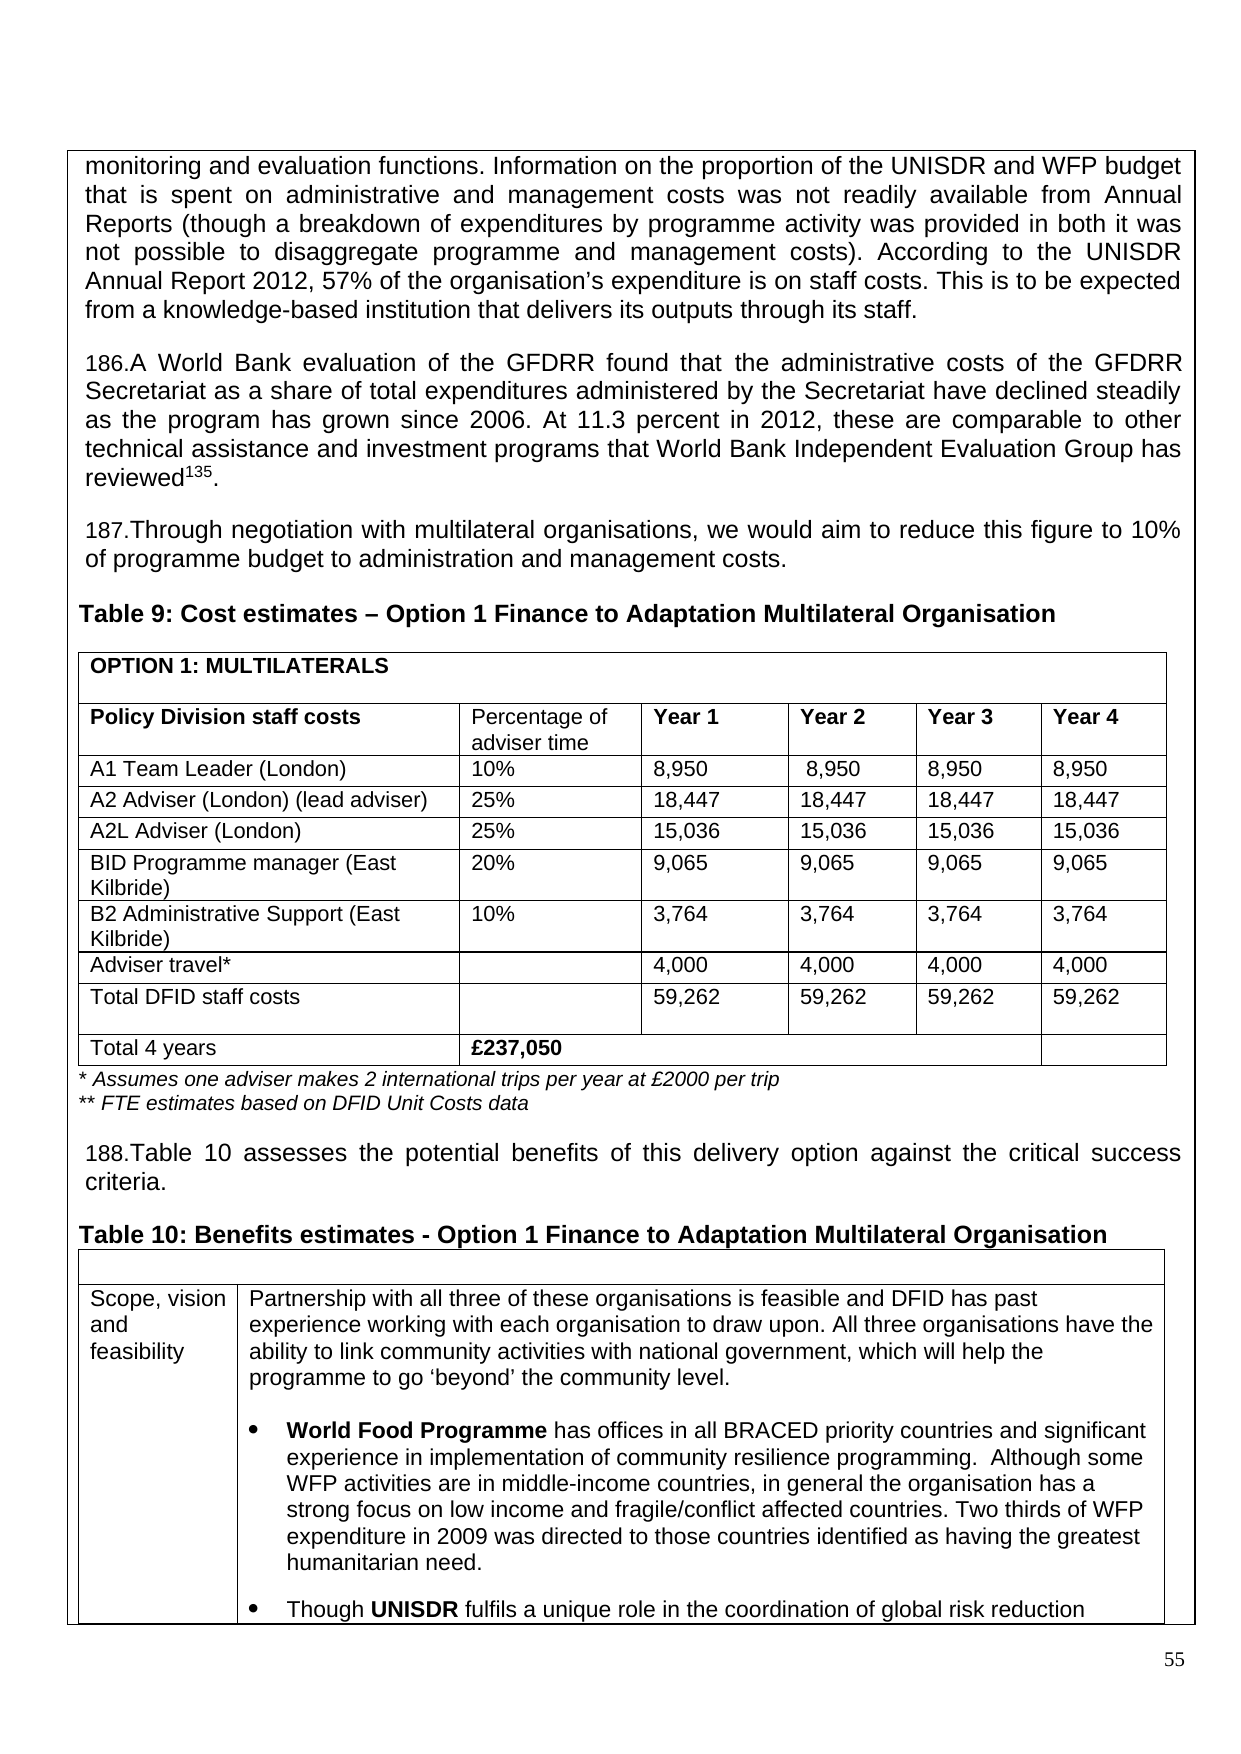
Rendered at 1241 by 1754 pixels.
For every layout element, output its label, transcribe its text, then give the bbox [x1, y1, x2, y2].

table_cell 10% [460, 756, 641, 786]
table_cell 59,262 [1042, 984, 1166, 1034]
table_cell 59,262 [917, 984, 1041, 1034]
table_cell Year 1 [642, 704, 788, 755]
table_cell 4,000 [642, 953, 788, 983]
table_cell 15,036 [917, 818, 1041, 848]
table_cell 25% [460, 787, 641, 817]
table_cell 15,036 [789, 818, 916, 848]
table_cell [1042, 1035, 1166, 1065]
table_cell 9,065 [642, 850, 788, 900]
table_cell 18,447 [917, 787, 1041, 817]
table_cell 20% [460, 850, 641, 900]
table_header [79, 1250, 1164, 1284]
table_cell 59,262 [642, 984, 788, 1034]
table_cell Total 4 years [79, 1035, 459, 1065]
table_cell Year 2 [789, 704, 916, 755]
table_header B: The case for investing in DRR and adaptation There are two options Table 6: Investment Options Economic appraisal The Strategic Case made the economic case for government intervention to deal with the impacts of increased extreme weather and climate events on communities in developing countries. There are a number of different interventions that can be used to tackle the market and governance failures set out in the Strategic Case. To deliver public goods to communities, governments can provide goods and services such as small-scale buffer infrastructure, local early warning systems, community awareness raising and evacuation planning, crop diversification, and micro-insurance. To help poor and vulnerable groups in society build their resilience to deal with shocks governments can provide goods and services – or they can deliver social protection programmes such as cash transfers; asset transfers; employment guarantees; or social pensions. Governments can also seek to influence the broader patterns of economic development that can build resilience of the economy as a whole to extreme events. Where programmes work in a defined context, the usual approach to the economic appraisal is to present and compare the additional costs and additional benefits of the proposed set of activities, and subject these to sensitivity analyses. However, the BRACED programme proposes to support a range of projects in multiple contexts, many of which have not yet been designed and actual costs and benefits are uncertain. Therefore a comprehensive cost and benefit analysis (CBA) is neither possible nor proportional, and has not been undertaken. Instead the approach used to consider the costs and benefits of BRACED has been to identify the costs and benefits of community based adaptation and DRR from the literature and to provide CBA from comparable projects. This section makes the case for the effectiveness of the programme – the extent to which BRACED outputs will active the planned outcomes. It will also consider the costs and benefits of the counterfactual scenario – no further DFID support to community based adaptation and DRR. Option 1: Fund community based adaptation and DRR There is a substantial and growing body of evidence to suggest that the benefits of climate change adaptation and DRR exceed the costs. At a global level, Parry et al estimate that the mean cost of adaptation measures is $6 trillion. Even though adaptation does not remove all – or even most – of the impacts of climate change, it is clearly worthwhile, with a mean benefit of over $300 trillion, at a mean benefit to cost ratio of about 60 to 1 (Parry et al, 2009). It is more difficult to assess cost benefit ratios at a micro level. As Hallegatte et al (2013) has shown, net-present-value calculations (discounted total benefits minus discounted total costs) break down in the presence of uncertainty about which climate projections will play out in practice. Small changes in the ‘without programme’ climate scenario have a big impact on the expected benefits of the programme being appraised. It is also difficult to quantify the benefits of adaptation and DRR activities. The impacts of climate change can play out over very long time periods, meaning that programme benefits need to be evaluated a long time into the future. What is more, ‘resilience’ is context specific and can mean different things to different communities - is therefore often difficult to place a monetary value on the benefits of interventions that aim to build resilience to climate extremes. This programme will work at the micro level in a range of countries and contexts to scale up responses to climate change that are specific to the risks identified in those communities, and will through components C and D work to strengthen the policy and institutional frameworks to sustain and replicate these interventions. This will be complemented by support to governments to develop macro strategies that build systematic resilience to shocks. As the specific grassroots interventions that this programme will implement are yet to be identified, this section reviews evidence from similar interventions in order to assess the extent to which they offer a positive rate of return. BRACED is also expected in its implementation to provide more details on the costs and benefits of DRR and adaptation interventions. This will include information on unit costs. This is important as the evidence in developing the assessment of VFM of DRR and adaptation interventions. Evidence review Despite the huge number of community-based adaptation programmes under implementation by governments, donors and NGOs; until recently the number of rigorous, experimental, and peer reviewed cost-benefit analyses for those projects was relatively small. Where evidence of benefit to cost ratios does exist, it is largely drawn from ex-post evaluation of projects. Two studies (DFID 2005 and Mechler 2005) reviewed the evidence base for benefit to cost ratios for community based adaptation and DRR in 2005. The DFID study concluded that, “research into the costs of natural disasters and the costs and benefits of DRR measures is not well developed, and much of the evidence is anecdotal. However, a number of bottom-up, or micro-economic assessments, of DRR measures have also been undertaken. These typically examine a proposed package of DRR measures for a specific area. Such studies have identified a wide range of DRR measures with positive benefit-cost ratios. The benefit-cost ratios are obviously heavily dependent upon local circumstances (for example construction cost, efficacy of DRR measure, value of assets and numbers of persons affected), but the studies demonstrate the potential for economically effective DRR measures in developing countries. This evidence strongly suggests that there can be positive economic returns from DRR measures, and that additional development benefits can be realised”. Mechler (2005) reviews the literature on the efficiency and net benefits of preventive disaster management measures in reducing and avoiding disaster impacts. The author finds that large returns to preventive measures have been found in studies appraising the potential benefits before implementation, or evaluating the actual benefits ex-post (a summary of the 11 studies reviewed is provided in the Annex A). Benefits to cost ratios were £2 for every £1 invested or higher. In a subsequent paper, Linnerooth-Bayer and Mechler (2008) updated this analysis and found that in many contexts every Euro invested in risk prevention returns roughly 2 to 4 Euros in terms of avoided or reduced disaster impacts on life, property, economy and environment. A literature review commissioned as part of this appraisal has identified a number of more recent studies - some of them from programmes operating to scale - that have provided stronger evidence of value for money with benefits greatly exceeding costs. These are summarised below, and an evidence rating is provided for each study. A DFID-funded project in Malawi supporting crop diversification, soil and water conservation, and provision of drought-resistant livestock, has yielded positive benefit cost ratios (calculated at a discount rate of 10%) between 24.30 and 37.32 depending on the underlying assumptions (Medium; small scale study but independent and controlled); The Chars Livelihoods Programme in Bangladesh has used community public works, to raise more than 100,000 homesteads on the riverine chars above the 1998 record flood levels. In addition it provides women (55,000 by 2010) with productive assets to reduce income poverty and strengthen further their resilience. A DFID study concluded that the plinths had a benefit to cost ratio of 4.3 to 1 and the assets 7.9 to 1. (Medium evidence). An independent, controlled, longitudinal study in four chars villages confirmed that the improvements made in the livelihoods of flood prone households continued over time. It identified additional qualitative benefits for women from the programme, including greater social inclusion, confidence and empowerment. (Strong evidence, independent and controlled); The DFID-funded Protracted Relief Programme in Zimbabwe has shown that small scale projects (for example conservation farming; seeds, fertilisers and small stock distribution; crop diversification) aimed at increasing food security have led to benefits outweighing costs by between 1.6 and 17.2 times depending on the intervention. The package of interventions resulted in an Internal Rate of Return of 44% (calculated using a discount rate of 12%). (Strong evidence; large scale and programme designed taking account of drought risk); The Risk to Resilience Study Team (2009) reviewed drought- and flood- risk reduction strategies in India, Nepal and Pakistan. The review shows that individual measures have positive BCRs (between 1 and 8.55) and in some cases well above those achieved through other common development investments (Strong evidence); Venton and Venton (2004) looked at two community-based projects in Bihar and Andhra in India, the former vulnerable to floods and the latter to both floods and droughts. The economic analysis shows benefit-cost ratios (BCR) (at 10% discount rate) of 3.76 and 13.38 respectively (Medium evidence; small-scale study). Box 7 reviews the evidence on the specific types of activity likely to be funded by the BRACED programme – these are early warning systems; community based risk reduction; social protection programmes; insurance; natural resource management; and infrastructure. The evidence allows us to conclude that the benefits of adopting a disaster risk reduction approach to build climate resilience exceed the costs in the vast majority of cases. Option 2: No further DFID support to community based adaptation and DRR The costs of not investing in community based adaptation and DRR are potentially very large. The World Bank Economics of Adaptation to Climate Change study estimates that the global costs of adapting to a 2-degree world between 2010 and 2050 to be in the region of $70 billion to $100 billion per year. Box 8: VFM review of activities similar to those in the BRACED programme The costs to HMG and to society that will result from climate extremes if there is no further intervention are threefold. First is the cost of wider investments failing due to extreme climate risk (opportunity costs). The second is the long-term impacts of a changed climate (higher temperatures, changes in total precipitation and rainfall patterns), which are likely to reduce crop yields for farmers unless adaptation measures are implemented, or disruption of other livelihood generating activities. These costs can worsen food security and increase hunger and malnutrition. The third is the actual cost of humanitarian response to extreme climate events when adaptation actions have not been undertaken to support the most vulnerable. On the third of these costs, there is strong evidence to suggest that investment in building the resilience of communities to cope with risk in disaster prone regions is more cost-effective than humanitarian response after the fact. The evidence from a recent DFID paper analysing the economics of early response measures in Kenya and Ethiopia clearly points to three conclusions: Early response is far more cost effective than late humanitarian response. In southern Ethiopia, with a beneficiary population of 2.8m, household level data suggest that early response could save between $662m and $1.3billion in a single event. A perceived risk in responding early is that humanitarian funds will be released incorrectly to situations that turn out not to be a disaster. However, these figures suggest that donors could mistakenly release funds two times in Kenya, and seven times in Ethiopia, before the cost is even equivalent to the cost of humanitarian aid in one event. Given uncertainty, the estimates presented in the paper suggest that while the cost of building resilience is comparatively high, the wider benefits of building resilience can significantly outweigh the costs, leading to the conclusion that investment in resilience is the best value for money. The cost of resilience would have to approach $200 per capita per year for 10 years (almost 50% higher than the figure assumed in this paper) before the modelled costs of resilience begin to approach the cost of humanitarian response. The paper concludes that early response and resilience building measures should be the overwhelming priority response to disasters. The findings in this study fully support an economic imperative for a shift to greater early response and resilience building. Whilst this study only uses a sample of two countries and should not be seen as globally representative, the experience from Kenya and Ethiopia suggests that early action can be very good value for money. Overall, the evidence presented is supportive of community-based adaptation and DRR activities that will encourage resilience building and early responses for disaster risk reduction. The case for investment in BRACED Component C The BRACED theory of change hypothesises that the programme will be achieve a transformational impact on resilience of poor people in vulnerable communities by learning lessons from what approaches work in what context; and using this evidence to influence policy making and development planning. BRACED Component C will generate, synthesise and communicate evidence on which interventions under components A and B work well (and less well). Box 9 looks at whether the benefits of programme component C are likely to outweigh its costs. Box 9: Benefits and Costs of BRACED knowledge and evidence component Climate and Environment Appraisal Table 7 summarises the climate change and environmental categories on whether to invest in DRR and climate change adaptation. The categories are defined as: Category A, high potential risk or high opportunity; B, medium or manageable or medium opportunity; C, low or no risk, or no opportunity; or D, core contribution to a multilateral organisation. Table 7: Climate change and environmental categories As the main objective of BRACED as set out in the strategic case is to build resilience to climate extremes and reduce and prevent disasters occurring the decision to invest in DRR and adaptation will have significant opportunities and benefits (Category A). The logframe has explicit climate change and environment indicators. A decision not to invest would forgo those opportunities and benefits and in the face of a worsening environment represent a significant risk – this option would therefore be category B. An important opportunity of BRACED is to bring together development and humanitarian interventions to address the environmental challenges of climate change, and to develop programmes and projects that meet both humanitarian, development and environment objectives by building resilience to climate extremes. More details on the opportunities BRACED presents and how to enhance these benefits is given in the Climate and Environment Assurance Note attached as Annex B. There are risks that some of the proposed activities and investments under BRACED may lead to maladaptive outcomes. For example some grants may fund include rural infrastructure. There is a risk that the ‘climate-proofing’ of these components may exclusively focus on making them physically able to withstand climate effects. These investments could potentially, for example, provide “incentives” for the most vulnerable to remain in locations that would be unviable in 20-30 years’ time according to current projections. This was an important issue identified by the Foresight Report on Migration and Environmental Change. For the Sahel specifically there is a risk that the resilience inherent in the ‘dis-equilibrium’ nature of the drylands environment is not recognised and externally imposed solutions such as intensive agriculture prove maladaptive. Conversely enhancing traditional livelihood strategies that are resilient to existing climate variability may not be sufficient alone in the face of future climate change, both scenarios would prove maladaptive. The individual projects supported by BRACED will need to work at scale in a truly integrated way, with each other and with the policy and institutional context, to enable consideration of complexities and trade-offs in complex socio-ecological systems to ensure they achieve maximum impact. By working at individual community level there is a risk of displaced environmental risks from one community to another, for example an activity to improve irrigation and water use could have an impact on water users downstream by increasing the amount of water taken out of the river. It could also have negative impacts on the wider ecosystem. This risk is more acute if individual projects don’t work with the national and subnational policy and institutional contexts – ensuring government buy-in at all levels. To address this consideration and mitigation of wider systemic climate and environment risks to the whole region or ecosystem in question will be included as criteria for grant selection. NGOs and NGO alliances will need to demonstrate an understanding of the policy and institutional context and have plans for addressing this. Many of the project level impacts can be avoided or reduced where these are identified and actions taken. However, as the projects that BRACED will support are still to be determined there is no definitive list of risks that can be identified at the outset. It will therefore be important when awarding grants that all proposals are subjected to a climate and environment appraisal. There will be a set of more generic risks, and opportunities, with BRACED on implementing the project and choice of activities. This would include limiting the travel associated with the project and ensuring that low carbon technologies are used, and that any interventions are energy efficient. There will also be an opportunity for BRACED to support climate compatible development approaches that deliver triple wins: adaptation, mitigation and development benefits. The option to fund DRR and adaptation is appraised as category B while there are risks these can be mitigated or avoided. The option not to fund implies continued and increasing climate risks to those communities and so is category B for risks. The option to fund provides significant environment and climate change opportunities and is category A. The option not to fund does not provide opportunities and is category C. More details on the potential risks and negative environmental impacts are given in the Climate and Environment Assurance Note (Annex B). Social and Gender Appraisal BRACED recognises the strong links between poverty, gender and vulnerability to climatic disasters. By focusing on the Sahel BRACED will provide significant funding to countries that are at the bottom of the human development index (HDI) and which suffer from chronic food insecurity. Other countries covered by BRACED will be DFID focus countries including fragile states that are highly prone to disasters. The focus of BRACED is building resilience to disasters. This will require a range of interventions to help people manage the risk of droughts, floods and cyclones. In parallel to these interventions there needs to be a renewed focus on addressing the fundamental causes of vulnerability. Of these, chronic poverty is the underlying driver of vulnerability across the Sahel and many other BRACED countries and is reinforced by huge gender disparities, insecurity and conflict, poor governance and lack of respect for human rights, inadequate health provision and lack of education, particularly for girls. All of these need to be addressed through policies and programmes on wealth creation, empowering women and girls and greater investments in education and health, including reproductive health. These are all important for building resilience and while not the focus of BRACED, nonetheless BRACED-funded projects will need to show how they relate to these wider set of issues and interventions. Furthermore, at a political level establishing good governance and building peace and stability across the Sahel and other fragile environments will be critical for long term resilience to climate disasters. One of the key issues for BRACED will be targeting within the selected countries. In order to do this effectively the selection criteria for potential BRACED-funded programmes will need to give high priority to social dimensions of vulnerability in addition to physical vulnerability. The following will be key requirements for selection: Gender. This needs to include a gendered approach to vulnerability analysis. While there is a consensus that women are more vulnerable to disasters than men, there is a need to understand the particularly vulnerabilities facing women and men in each context. Furthermore, BRACED will consider funding programmes specifically targeting women and girls. This will be critical for the Sahel where gender inequalities are also some of the highest in the world; in the 2011 Gender Inequality Index Chad ranked 145 out of 146, Niger 144 and Mali 143. Multi-dimensional analysis of vulnerability - In addition to gender there are other important social drivers of vulnerability including age and ethnicity which will require an understanding of the multi-dimensions of vulnerability. Social exclusion and marginalisation - In many countries covered by BRACED, including large parts of the Sahel, social exclusion and marginalisation have been major drivers of both conflict and vulnerability. Participatory methodologies - including participatory vulnerability analysis will be critical for both understanding vulnerability and designing effective interventions. BRACED funded projects will need to clearly demonstrate a strong track record and commitment to participatory approaches. Empowerment and accountability - BRACED will expect NGO partners to be involved in policy influencing, political economy analysis and empowering communities and local civil society groups to hold governments and donors to account for their policies and programmes on adaptation and disaster risk reduction. C. Appraisal of Delivery options Economic Appraisal Appraisal Section B shows that investments in community-based adaptation are very likely to have a positive rate of return. It also shows that costs to society and to HMG are likely to be higher in the without-programme scenario) than with the programme - because it is more expensive to respond and recover from extreme climate events than it is to build resilience ex ante. This section looks at a number of ways in which the BRACED programme could deliver its activities. A range of options to support community based adaptation and DRR to build resilience to climate extremes were considered. These were assessed against the following critical success criteria: Table 8: Critical Success Criteria In addition the social and environment appraisals consider the extent which the delivery options perform well in fragile contexts; target women and girls; and ensure that activities are low carbon, climate resilient environmentally sustainable. The list of wider options considered but rejected include: Provision of goods and services by national or local governments in priority countries funded through DFID budget support. This option is not feasible (at least in phase 1 of the programme), as DFID does not have geographical presence in the programme focus countries. DFID does not have existing working relationships with local governments in the programme countries and so the number of new ground staff needed to implement this option is unacceptably high. However this option could be considered under phase 2 of the programme following preparatory work in-country. Delivery through a multilateral climate investment fund such as the Pilot Programme on Climate Resilience or Adaptation Fund. HMG already provides support to multilateral funds elsewhere under the International Climate Fund (to date, £431 million to the PPCR and £10 million to the Adaptation Fund). Working through multilaterals can complement the bilateral programmes that we implement through our country and regional offices. Multilateral programmes enable us to deliver large scale support for adaptation through institutions that are effective, and build progress in key areas that we are unable to bilaterally. A separate Business Case will consider whether the multilateral climate funds are able to absorb and disburse additional finance and the extent to which this offers good value for money. Appraisal of the delivery options The three remaining options to be appraised are: Finance to adaptation multilateral organisations to implement activities on DRR and climate change adaptation either as part of their core activities or within separate facility or trust fund. Organisations with core business in this focus area include WFP, UNISDR, and the GFDRR. Direct provision of DRR and adaptation activities to vulnerable communities in a selection of countries by DFID country offices. NB this option is not possible for the Sahel where DFID does not have country offices. Direct support to civil society organisations their partners and to scale up their existing activities on DRR and climate change adaptation. Option 1: Finance to adaptation multilateral organisations How it would work Under this option DFID would transfer funds to a multilateral organisation that would deliver community based adaptation and DRR activities as part of its core activities or under a new programme window. Multilateral organisations with core business in this subject are the United Nations World Food Programme (WFP), the United Nations Office for Disaster Risk Reduction (UNISDR) and the Global Fund for Disaster Risk Reduction (GFDRR). The analysis of these three organisations draws heavily on the assessment made during the DFID Multilateral Aid Review 2011 as well as desk-based research using online resources (including the Australian Multilateral Aid Review). The World Food Programme is the world’s largest humanitarian organisation with two-thirds of its resources channelled through humanitarian interventions. Delivering food assistance, it also advocates globally for attention to hunger. It is entirely voluntarily funded and its scale of operation is driven in large part by fluctuating humanitarian need and funding. In 2009 its expenditure was US$ 4.2 billion; in 2010 it was US$ 3.8 billion. WFP receives no core funding: its administrative budget derives from a 7 per cent surcharge on programme funding. The vast bulk of WFP’s income is earmarked by donors to specific operations/purposes – only eight per cent is undirected multilateral. The United Nation’s International Strategy for Disaster Reduction (UNISDR) is a strategic framework, adopted by United Nations Member States in 2000, aiming to guide and co-ordinate the efforts of a wide range of partners to achieve substantive reduction in disaster losses and build resilient nations and communities as an essential condition for sustainable development. UNISDR’s main role includes co-ordination amongst UNISDR system partners, policy guidance, and provision of strategic information on disaster risk – and so it does not at present directly implement activities on the ground. Worldwide UNISDR has approximately 90 members of staff (which includes 48 in regional offices) and an overall annual budget of approximately US$ 28 million. The Global Fund for Disaster Risk Reduction (GFDRR) was established in 2006. It is a facility hosted by the World Bank and guided by a Consultative Group made up of donors, developing countries and international partners. The GFDRR Secretariat employs around 12 full-time staff at its Washington Headquarters, and relies on a network of World Bank and UNISDR staff to support its three ‘tracks’ of programming (global and regional level advocacy; technical and financial assistance to low and middle-income countries; and a disaster recovery fund). Its annual budget for 2010 was $131.5m. Estimated costs and benefits of the approach Table 9 sets out the costs of delivering the BRACED programme through a multilateral organisation. The analysis assumes that programme oversight would be managed by a core advisory team in DFID Policy Division, comprising an A1 Team Leader, A2 and A2L policy leads, and two grade B programme management staff. The multilateral body would deliver overall programme management, implementation, and monitoring and evaluation functions. Information on the proportion of the UNISDR and WFP budget that is spent on administrative and management costs was not readily available from Annual Reports (though a breakdown of expenditures by programme activity was provided in both it was not possible to disaggregate programme and management costs). According to the UNISDR Annual Report 2012, 57% of the organisation’s expenditure is on staff costs. This is to be expected from a knowledge-based institution that delivers its outputs through its staff. A World Bank evaluation of the GFDRR found that the administrative costs of the GFDRR Secretariat as a share of total expenditures administered by the Secretariat have declined steadily as the program has grown since 2006. At 11.3 percent in 2012, these are comparable to other technical assistance and investment programs that World Bank Independent Evaluation Group has reviewed. Through negotiation with multilateral organisations, we would aim to reduce this figure to 10% of programme budget to administration and management costs. Table 9: Cost estimates – Option 1 Finance to Adaptation Multilateral Organisation * Assumes one adviser makes 2 international trips per year at £2000 per trip ** FTE estimates based on DFID Unit Costs data Table 10 assesses the potential benefits of this delivery option against the critical success criteria. Table 10: Benefits estimates - Option 1 Finance to Adaptation Multilateral Organisation Scores: 1 = unsatisfactory; 2 = weak; 3 = satisfactory; 4 = strong This option scored poorly against feasibility, organisational effectiveness, and ability to deliver results at scale; however, it has good potential to work with partner governments and to influence wider policy-making. An overall score for the three institutions has been given against each criterion in table 10. This hides differences between the three institutions. Notably, the World Food Programme performs better against the criteria than the other two organisations. A more detailed consideration of the pros and cons of delivering BRACED through WFP is provided in Box 10. On balance we do not believe that it is feasible to deliver BRACED through WFP because the programme scope is beyond the mandate of the organisation. Broader advantages and risks of the approach A broader advantage of the multilateral option (not captured in Table 10) is the potential to leverage in additional finance from other donors. If the BRACED programme were to set up a new window or trust fund within an existing multilateral organisation, other donors and international organisations could be invited to contribute finance to the fund. A strong disadvantage of this option is the limited scope to build capacity and knowledge in DFID. Outsourcing the delivery of BRACED entirely to a third party could mean that the potential for lesson learning on effective management, implementation and delivery of community based adaptation and DRR activities is not maximised. Box 10: WFP as a potential partner for BRACED delivery Option 2: Direct provision of activities by DFID country offices How it would work This would require individual DFID Country Offices to design programmes of support to communities based around a risk assessment of climate impacts in country. Because DFID does not have Country Offices in all of the priority countries identified in the Strategic Case (for instance in the Sahel) this option would require DFID to deploy staff in new locations, based for example in an FCO office. In DFID Country Offices where we do have presence, this option would require new staff resource to design and manage the programmes, where these are additional to any existing programmes. There are no FCO or DFID offices in Mali, Mauritania, Burkina Faso or Chad; but an FCO office is in place in Senegal. DFID offices are based in Sierra Leone (also working with Liberia), Ghana, Nigeria, Sudan and South Sudan. Programme staff could potentially be based in one of these regional offices and implement activities from a distance. Estimated costs and benefits of the approach Table 11 estimates the costs of delivering BRACED directly through DFID offices. The analysis assumes that overall coordination and oversight would be managed by a core team in Policy Division. The Policy Division team would also directly manage the knowledge and evidence sharing programme component through support to results collection, design of strategic evaluations, synthesis of findings, communication and dissemination. Policy Division advisers would be required to travel to the programme countries for annual review and results collection activities. Design and implementation of programme activities would be managed by five Country Office teams (each comprising an A2 and B1D adviser) plus three new implementation teams developing activities in the Sahel; based in neighbouring Country Offices. Country Office staff would require budget for internal and regional travel in order to design, implement and monitor the programme activities. The estimated costs set out in Table 11 (approximately £15 million over four years, or 13% of total programme) are highly conservative. They do not include the costs of setting up new regional offices, or the administrative costs of running those offices. There will also be programme design costs as DFID advisers will need to assess climate risks in the contexts that they are working and design appropriate interventions from scratch. Table 11: Cost estimates – Option 2 Direct provision of activities by DFID country offices ** FTE estimates based on DFID Unit Costs data; overseas posts are assumed to cost £15,000 per annum more than UK posts (this is a conservative estimate based on DFID overseas allowances data and does not include accommodation costs) * 2 advisers make 3 international visits per year at £2000 per visit ** assumes that in each country 2 advisers make 1 visit per quarter at £500 each *** assumes that in each country 2 advisers make 1 visit per quarter at £2000 per trip Table 12 assesses the potential benefits of this delivery option against the critical success criteria. Table 12: Benefits estimates - Option 2 Direct provision of activities by DFID country offices Scores: 1 = unsatisfactory; 2 = weak; 3 = satisfactory; 4 = strong Broader advantages and risks of the approach This delivery option scored poorly against all of the critical success criteria on. In addition, this option limits potential to leverage in finance from other donors. One advantage of in-house delivery not captured in the analysis is the potential to build internal knowledge and capacity. There is strong potential for DFID staff to gain knowledge and experience in effective management, implementation and delivery of the programme activities. There would also be scope to produce original research outputs that draw on the evidence of what works well and less well across the range of programme contexts. Option 3: Direct support to civil society organisations their partners and to scale up their existing activities on DRR and climate change adaptation How it would work This option would provide grants to NGOs and their partners (local government, UN agencies and private sector) to scale up proven technologies and practices at grassroots level. Selected by a set of investment criteria, NGOs and their partners would be required to demonstrate ability to achieve results on the ground, to build local and national capacity, and to build evidence on what works well and less well on adaptation and DRR. In order that the BRACED programme is transformational – i.e. the whole of the programme is more than the sum of a collection of NGO programmes – NGOs would be required to demonstrate how their activities build resilience beyond just the target communities. There would need to be a strong independent research and evidence programme component to draw lessons across the suite of interventions and to influence local and national policy decision making. An evidence paper prepared for this Business Case shows that there is evidence of demand from NGOs to scale up community based adaptation and DRR activities. Consultations with a sample of international NGOs (including Action Aid, CAFOD, CARE International UK, Christian Aid, Concern Worldwide, Oxfam GB, Plan International, Practical Action, Save the Children, Tearfund, Water Aid and World Vision) and DFID regional advisors demonstrated evidence of a strong demand for support in the NGO resilience community for the scale-up of resilience-building initiatives in the Sahel and other DFID priority countries. NGO focal points provided details of current and planned resilience-building initiatives in Burkina Faso, Chad, Mali, Mauritania and Niger as well as Ethiopia, South Sudan, Sudan, Somalia, Kenya, Uganda, Tanzania, Mozambique, Nigeria, Malawi, Zimbabwe, Nepal, Burma, Pakistan, and Bangladesh. Financial, policy and institutional challenges of existing programmes were communicated and potential activities that could potentially be scaled-up through the BRACED programme shared. The evidence paper identified a financial gap of more than £378 million for resilience-building projects and programmes in the focal countries. Some of the above-mentioned partners have funding gaps in programmes or projects that are designed and ready for implementation. Moreover, some NGOs are implementing successful programmes in just one of the programme countries and could scale-up or strengthen activities in other countries, including across the Sahel. At the same time, there are also NGOs that are implementing relevant programmes elsewhere in Africa with learning strong enough to justify replication in countries in the Sahel. Many NGOs lack in-country presence but have a strong network of local partner organisations. Additional funding would likely lead to strengthened capacity among civil society organisations in the more isolated countries and a potential increased involvement of countries in regional programmes. Estimated costs and benefits of the approach The costs of delivery through NGOs would be similar to those for delivery through a multilateral organisation. Programme oversight would be managed by a core advisory team in DFID Policy Division, comprising an A1 Team Leader, A2 and A2L policy leads, and two grade B programme management staff. Overall management, implementation, monitoring and evaluation of programme activities would be delivered by NGOs. The knowledge and evidence component of the programme would be delivered either through a dedicated A2 adviser based in Policy Division, or it could be outsourced to an external supplier (such as a policy research institute, consultancy company or think tank). All NGOs are required to publish their Annual Report (including financial data) on their external websites. It is however quite difficult to determine what proportion of expenditure should be categorised as administrative and what is programme (staff costs for example are usually not disaggregated). Some NGOs do provide a breakdown of expenditure category: Oxfam report that 9% of budget is spent on administrative support and running costs (not inclusive of 7% fundraising costs) Practical Action report that only 1% of their budget is spent on administrative costs, though this does not include 10% of budget expended on ‘consultancy and publishing’ and 12% on ‘fundraising’ Save the Children International report that 8% of all expenditures are for administration (not inclusive of 12% fundraising costs) We assume that through negotiation with multilateral NGOs this delivery option would allocate up to 10% of programme budget to administration and management costs. Table 13: Cost estimates – Option 3 Finance to NGOs and Partners * Assumes one adviser makes 2 international trips per year at £2000 per trip ** FTE estimates based on DFID Unit Costs data Table 14 assesses the potential benefits of this delivery option against the critical success criteria. Table 14: Benefits estimates - Option 3 direct support to civil society organisations Scores: 1 = unsatisfactory; 2 = weak; 3 = satisfactory; 4 = strong Broader advantages and risks of the approach This delivery option scored well against the critical success criteria, but performance of individual NGOs and their partners may be varied. Good performance will be heavily dependent on effective design of the proposal selection criteria – which should strongly reflect critical success criteria examined here. As set out in the DFID Civil Society Portfolio Review, a strong advantage of delivery through civil society organisations is their ability to deliver services in fragile and conflict affected environments such as the Sahel countries. DFID is on target to spend 30% of official Overseas Development Assistance - approximately £3.4 billion - in fragile states by 2015. A recent IDC inquiry found that DFID was right to increase aid to fragile and conflict-affected states, such as Rwanda and Democratic Republic of Congo (DRC), but it must be prepared to suspend or even cancel a programme if a government flouts agreements or refuses to engage in efforts to increase transparency and accountability. Working with civil society is a way of diversifying the delivery of aid on the ground, reducing the risk of having to stop aid completely, as is the case currently in Rwanda. NGOs will have a range of results reporting and evaluation systems in place and the risk in this delivery option is that reporting will be varied in quality. A meta-evaluation produced by DFID 2011 noted weaknesses in planning, measurement and monitoring of results, and evaluation. The 2010 civil society Portfolio Review also highlighted that it was clear through consultation with NGO partners that they felt they had fallen short on a focus on measuring outcomes and struggled to articulate their value added. However, since the publication of the 2010 Portfolio Review there has been a step change in what is expected from partners in terms of conceptualising and planning. Many organisations now undertake beneficiary monitoring; for example CAFOD and Action Aid have participatory approaches at the core of their M&E processes and routinely gather feedback from beneficiaries. To mitigate this risk there will need to be a strong focus during programme design on harmonisation and quality of results monitoring and evaluation. Summary comparison of delivery options and recommendation Table 15 sets out a multi-criteria analysis for the BRACED delivery options based on the analysis provided above. Each option has been allocated a cost “score” from 1 to 3, with 1 being the lowest cost option and 3 being the most expensive option. Since options 1 and 3 are expected to have similar costs, they both score 2. Each option has been allocated a benefits score, which are weighted according to the relative importance of the criteria. Table 15: Multi-criteria analysis – BRACED delivery options * Benefit scores: 1 = unsatisfactory; 2 = weak; 3 = satisfactory; 4 = strong ** Cost scores: The options are ranked from 1 to 3, with 1 being the lowest cost option as 3 being the most expensive option, *** The benefit cost ratio has no cardinal significance but should be considered relative to the other options. Higher benefit cost ratios are associated with good performance. Option 3 (direct support to civil society organisations to scale up their existing activities on DRR and climate change adaptation) is the best performing option. Though it scored the same as option 1 on cost it scored very well against all of the benefits criteria relative to the other options. The benefit-cost ratios presented should not be treated with any cardinal significance here (they do not describe the return from £1 of investment) but they can be used to compare success across options. Option 3 has the highest benefit to cost ratio and so is the recommended option. Delivery options for BRACED Component C BRACED Component C will generate, synthesise and communicate evidence on which interventions under components A and B work well (and less well). Box 9 considered whether the benefits of programme component C are likely to outweigh its costs and concluded that the benefits of those activities are likely to be large relative to the costs. Box 11 considers delivery options for this component of the programme. Box 11: Delivery options for BRACED knowledge and evidence component D. Appraisal of Management options Appraisal Section B showed that investments in community-based adaptation are very likely to have a positive rate of return and that the costs to society and to HMG are likely to be higher in the without-programme scenario (the counterfactual) than with the programme. Section C considered at a number of ways in which the BRACED programme could deliver its activities. Delivery through NGOs is the recommended option. This section considers economy - how to purchase inputs at the best quality and price. What management functions are required? Table 16 outlines the management functions required of the programme. Table 16: BRACED management functions In this section we consider the best way to manage the delivery agent. Management options are given in Table 17. The critical success criteria against which we will assess the benefits of these options are set out in Table 18. As the functions largely concern management of the grants components of BRACED (i.e. A and B), and making links with the knowledge component (C), the estimated costs are given as a proportion of components A and B only (£100m). Table 17: Management Options Table 18: Critical Success Criteria Appraisal of the management options Option 1: Management by NGO consortium How it would work Under this option DFID would invite bids from NGO consortia to manage the implementation of components A and B of the BRACED programme. The evidence review conducted for this Business Case found no evidence of NGO consortia operating at such large scale. Estimated costs and benefits of the approach Table 19: Benefits estimates of management option 1 – NGO consortium Scores: 1 = unsatisfactory; 2 = weak; 3 = satisfactory; 4 = strong Table 20: Cost estimates of management option 1 – NGO consortium Option 2: Management by third party external management agent How it would work Under this option a management agent would be selected following competitive bids to manage the fund. The chosen management agent may be drawn either from the not-for-profit or fully commercial companies or consultancy groups. The DFID South Asia Climate Resilience Alliance (SACRA) Programme is an example of management by a third party management agent from the not-for-profit sector (International Institute for Environment and Development IIED). The Global Poverty Action Fund (GPAF) management solution, discussed in Box 14 under option 5 below, is another example of using an external manager. Box 12 Estimated costs and benefits of the approach Table 21: Benefit estimates of management option 2 – third party external agent Scores: 1 = unsatisfactory; 2 = weak; 3 = satisfactory; 4 = strong Table 22: Cost estimates of management option 2 –third party external agent Option 3: Management by international organisation How it would work Under this option, an international organisation such as GFDRR, UNISDR or WFP would be invited to manage grants to NGOs and partners. Any DFID contribution to this would probably take the form of a Trust Fund. An example of an international agency as Fund Administrator is the DFID Adaptation for Smallholder Agriculture Programme (ASAP), managed by IFAD. Box 13 Estimated costs and benefits of the approach Table 23: Benefits estimates of management option 3 – international organisation Scores: 1 = unsatisfactory; 2 = weak; 3 = satisfactory; 4 = strong Table 24: Cost estimates of management option 3 – international organisation Option 4: Management in-house How it would work Under this option DFID would recruit a new project management unit. Due mainly to manpower constraints, DFID has been reducing its direct management activities in recent years and it would require very strong evidence in order to adopt this approach for BRACED. Estimated costs and benefits of the approach Table 25: Benefits estimates of management option 4 – in house Scores: 1 = unsatisfactory; 2 = weak; 3 = satisfactory; 4 = strong Table 26: Cost estimates of management option 4 – in house Option 5: Hybrid management option How it would work Under this option the strategic oversight management functions identified in table 19 would be implemented in house by DFID advisers, whilst the fund administrative function would be contracted to an external management agent (as per option 2). The DFID Global Poverty Action Fund (GPAF) programme combines strong DFID oversight, an independent advisory panel, day-to-day management by an external agent, and specific functions (monitoring and evaluation and due diligence) delegated to two further external agents. Table 27: Benefits estimates of management option 5 – hybrid option Scores: 1 = unsatisfactory; 2 = weak; 3 = satisfactory; 4 = strong Table 28: Cost estimates of management option 4 – hybrid option Summary comparison of management options and recommendation Table 29 sets out a multi-criteria analysis for the BRACED management options based on the analysis provided above. Each option has been allocated a cost “score” from 1 to 5, with 1 being the lowest cost option and 5 being the most expensive option. Since options 2 and 5 are expected to have similar costs, they both score 3. Each option has been allocated a benefits score, which are weighted according to the relative importance of the criteria. Option 5 (strategic oversight by DFID plus fund administration by and external management agent) is the best performing option. Though it scored the same as option 2 on cost it scored very well against all of the benefits criteria relative to the other options. The benefit-cost ratios presented should not be treated with any cardinal significance here (they do not describe the return from £1 of investment) but they can be used to compare success across options. Option 5 has the highest benefit to cost ratio and so is the recommended option. Table 29: Multi-criteria analysis – BRACED management options * Benefit scores: 1 = unsatisfactory; 2 = weak; 3 = satisfactory; 4 = strong ** Cost scores: The options are ranked from 1 to 5, with 1 being the lowest cost option as 5 being the most expensive option. *** The benefit cost ratio has no cardinal significance but should be considered relative to the other options. Higher benefit cost ratios are associated with good performance. E. Summary of appraisal recommendations In line with the “3 E’s Framework” as set out in DFID’s Approach to Value for Money, this appraisal considered three questions and associated sets of options. Appraisal section B concluded that the benefits of investing in DRR and community based adaptation will outweigh the costs. It also showed that the costs of early actions to build resilience are much lower than those associated with ex-ante responses. Appraisal section C considered delivery options for BRACED. The recommendation is delivery through an NGO led consortia for programmes A and B, and delivery by an independent agency for component C Appraisal section D considered VFM of different management arrangements for the BRACED programme. The recommendation is that strategic oversight functions be carried out in-house by a dedicated advisory team in DFID, with fund administration functions contracted out to a third party management agent. The recommendations from the appraisal case are summarised in figure 3. Figure 3: Structure of the BRACED programme based on appraisal case recommendations [68, 151, 1194, 1624]
table_cell A1 Team Leader (London) [79, 756, 459, 786]
table_cell 8,950 [1042, 756, 1166, 786]
table_cell Adviser travel* [79, 953, 459, 983]
table_cell Year 4 [1042, 704, 1166, 755]
table_cell Percentage of adviser time [460, 704, 641, 755]
table_cell £237,050 [460, 1035, 1041, 1065]
table_cell 3,764 [1042, 901, 1166, 951]
table_cell [460, 984, 641, 1034]
table_cell 8,950 [917, 756, 1041, 786]
table_cell 18,447 [789, 787, 916, 817]
table_cell [460, 953, 641, 983]
table_cell Partnership with all three of these organisations is feasible and DFID has past experience working with each organisation to draw upon. All three organisations have the ability to link community activities with national government, which will help the programme to go ‘beyond’ the community level. World Food Programme has offices in all BRACED priority countries and significant experience in implementation of community resilience programming. Although some WFP activities are in middle-income countries, in general the organisation has a strong focus on low income and fragile/conflict affected countries. Two thirds of WFP expenditure in 2009 was directed to those countries identified as having the greatest humanitarian need. Though UNISDR fulfils a unique role in the coordination of global risk reduction [238, 1285, 1164, 1623]
table_cell 18,447 [642, 787, 788, 817]
table_cell 15,036 [642, 818, 788, 848]
table_cell 8,950 [789, 756, 916, 786]
table_cell 4,000 [1042, 953, 1166, 983]
table_cell 15,036 [1042, 818, 1166, 848]
table_cell 9,065 [789, 850, 916, 900]
table_cell 59,262 [789, 984, 916, 1034]
table_cell 4,000 [917, 953, 1041, 983]
table_cell A2 Adviser (London) (lead adviser) [79, 787, 459, 817]
table_cell A2L Adviser (London) [79, 818, 459, 848]
table_cell 3,764 [789, 901, 916, 951]
table_cell 25% [460, 818, 641, 848]
table_cell B2 Administrative Support (East Kilbride) [79, 901, 459, 951]
table_cell BID Programme manager (East Kilbride) [79, 850, 459, 900]
table_cell 3,764 [642, 901, 788, 951]
table_cell 4,000 [789, 953, 916, 983]
table_cell 18,447 [1042, 787, 1166, 817]
table_header OPTION 1: MULTILATERALS [79, 653, 1166, 703]
table_cell Policy Division staff costs [79, 704, 459, 755]
table_cell 9,065 [917, 850, 1041, 900]
table_cell Scope, vision and feasibility [79, 1285, 237, 1623]
table_cell 9,065 [1042, 850, 1166, 900]
table_cell 3,764 [917, 901, 1041, 951]
table_cell 10% [460, 901, 641, 951]
table_cell 8,950 [642, 756, 788, 786]
table_cell Total DFID staff costs [79, 984, 459, 1034]
table_cell Year 3 [917, 704, 1041, 755]
